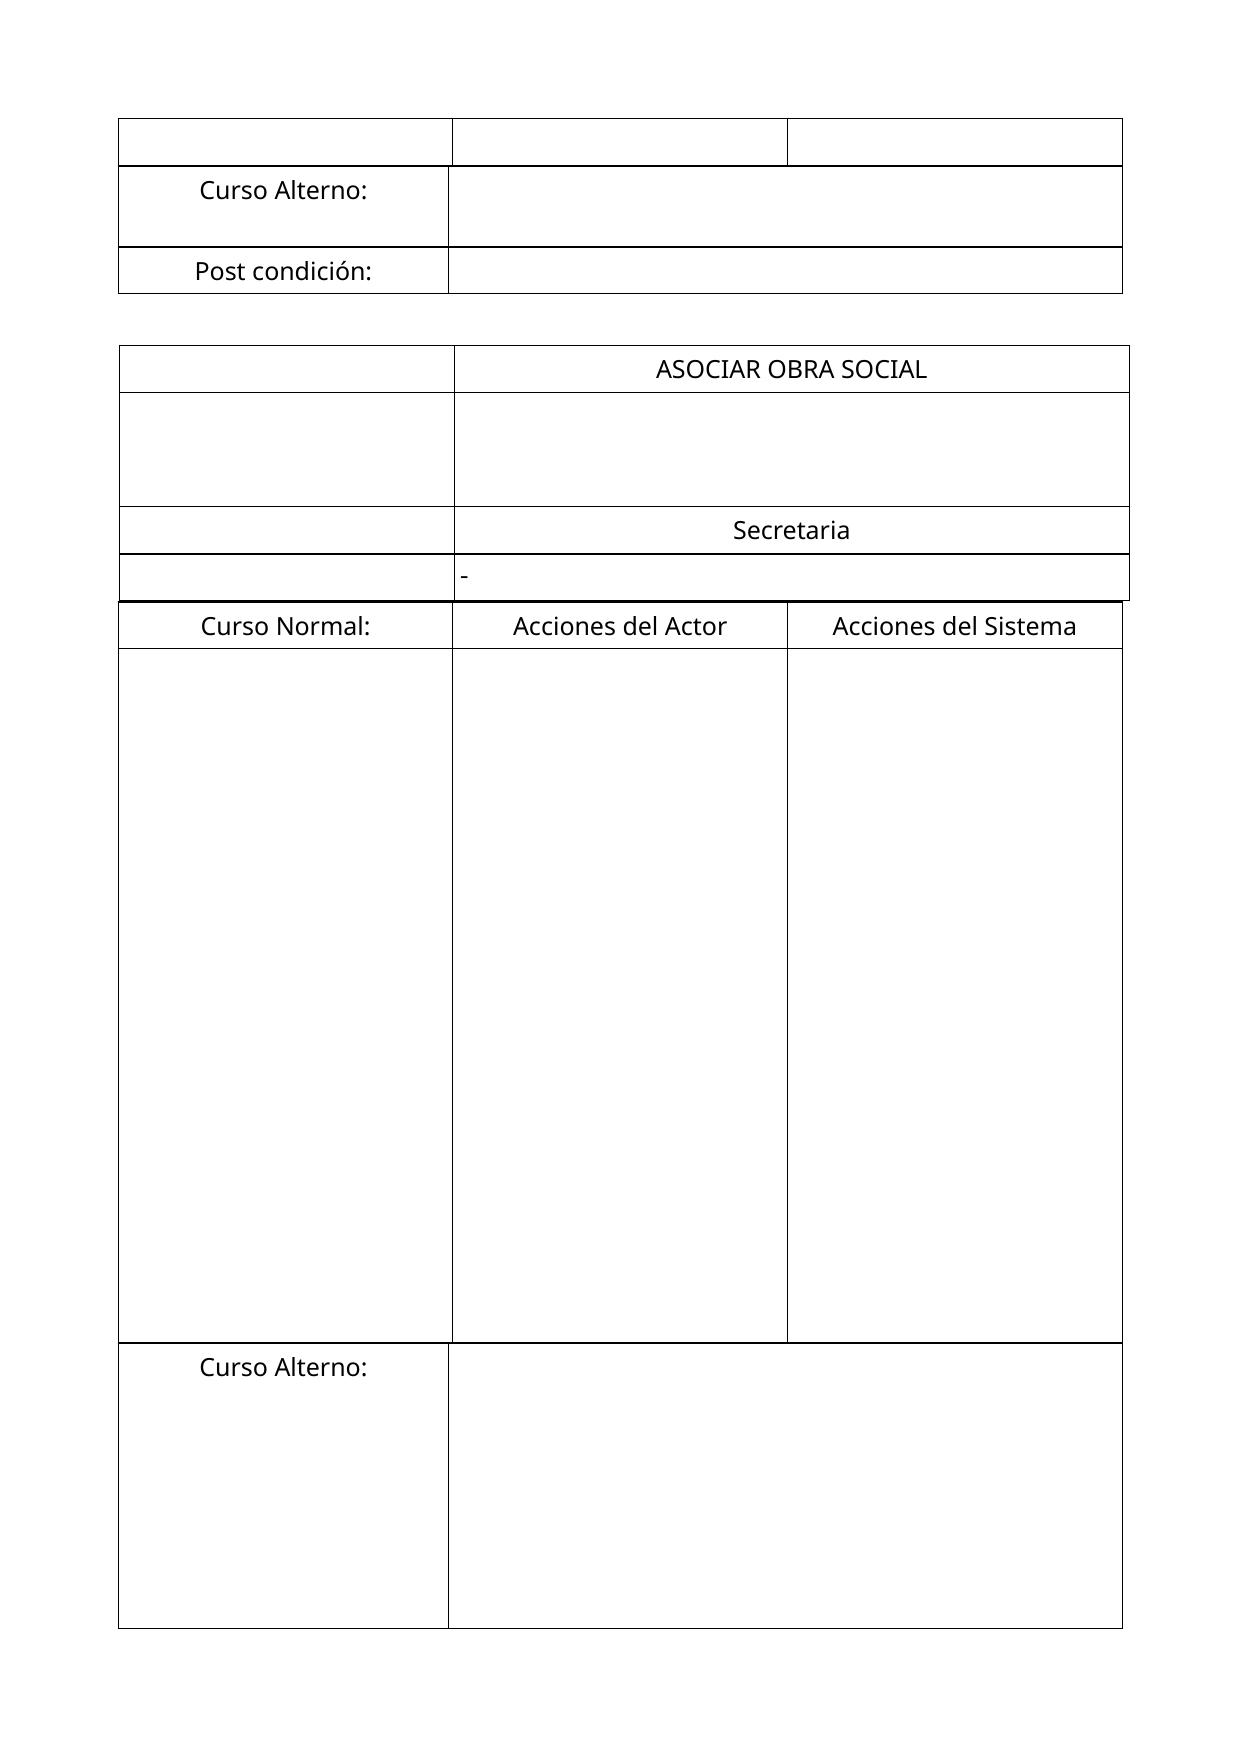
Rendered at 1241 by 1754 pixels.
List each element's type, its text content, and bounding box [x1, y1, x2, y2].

table_cell Descripción: [120, 393, 454, 506]
table_header Paso alternativo 4: el dni se encuentra en la base de sumariados. Se informa. Fin de CU. [449, 167, 1122, 246]
table_header Acciones del Actor [453, 603, 787, 648]
table_header Curso Alterno: [119, 167, 448, 246]
table_cell el nuevo empleado [788, 119, 1122, 165]
table_header Nombre: [120, 346, 454, 392]
table_cell Post condición: [119, 248, 448, 293]
table_header Precondiciones: [120, 555, 454, 600]
table_cell [119, 649, 452, 1342]
table_header - [455, 555, 1129, 600]
table_cell Paso 2: el sistema solicita dni del empleado. Paso 4: el sistema verifica que el dni ingresado corresponda a un empleado. Paso 5: el sistema ejecuta el CU “Consultar Estado” Paso 6: el sistema recibe que el empleado no es moroso Paso 7: el sistema asocia la obra social e imprime un carnet [788, 649, 1122, 1342]
table_cell Paso 1: la secretaria selecciona la opción “Asociar Obra Social” Paso 3: la secretaria ingresa el dni de empleado. [453, 649, 787, 1342]
table_header Acciones del Sistema [788, 603, 1122, 648]
table_cell [453, 119, 787, 165]
table_header Curso Alterno: [119, 1344, 448, 1628]
table_cell Este caso de uso describe el evento en el que la secretaria de la facultad da de alta a un nuevo empleado. [455, 393, 1129, 506]
table_cell Se cargó un nuevo empleado en el sistema. [449, 248, 1122, 293]
table_header Paso alternativo 4: el dni ingresado no corresponde a un empleado. Se informa. Fin de CU. Paso alternativo 5: falla al ejecutar el CU “Consultar Estado”. Se informa. Fin de CU. Paso alternativo 6: el sistema recibe que el empleado es moroso. Se informa y se imprime un código [449, 1344, 1122, 1628]
table_header Curso Normal: [119, 603, 452, 648]
table_cell Actores: [120, 507, 454, 553]
table_cell [119, 119, 452, 165]
table_header ASOCIAR OBRA SOCIAL [455, 346, 1129, 392]
table_cell Secretaria [455, 507, 1129, 553]
